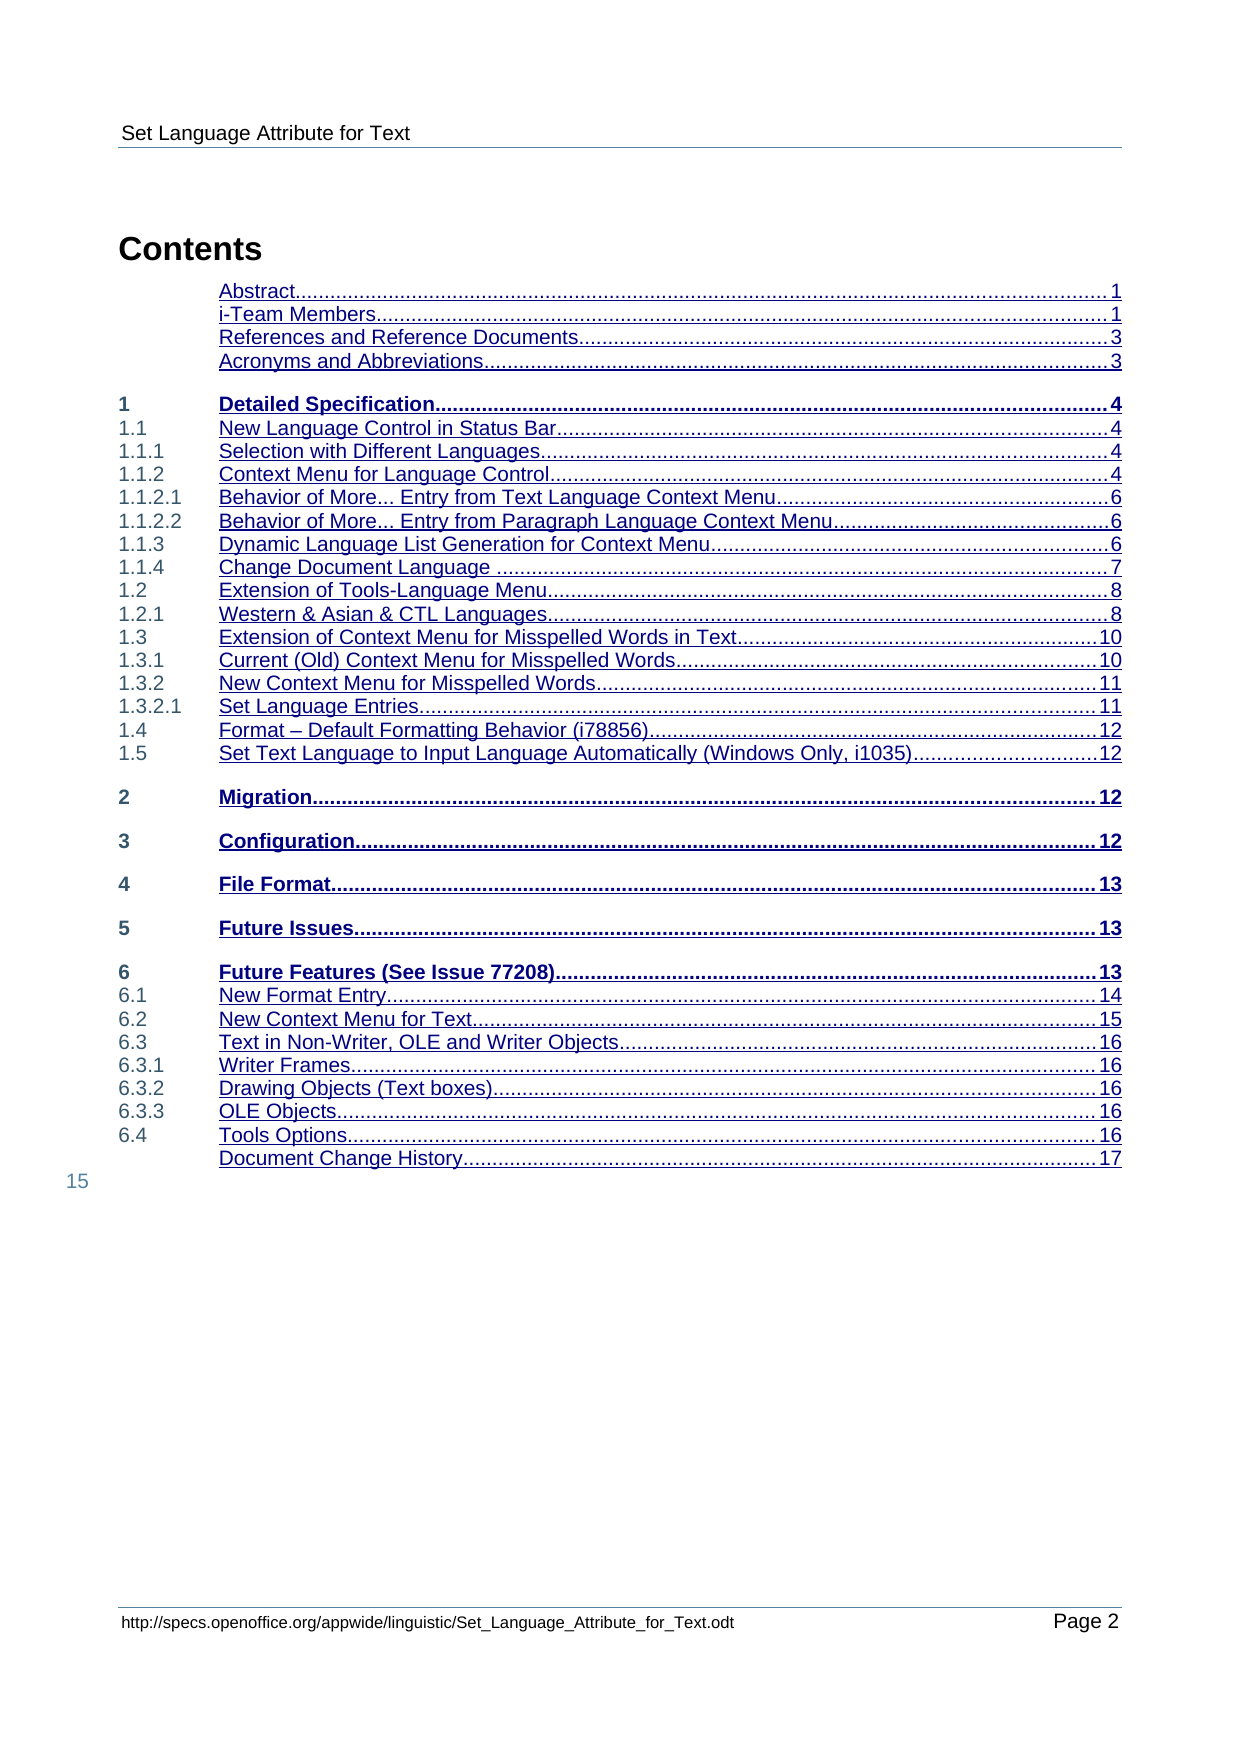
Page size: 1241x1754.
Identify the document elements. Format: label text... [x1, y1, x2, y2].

text 6 Future Features (See Issue 77208) 13 [118, 961, 1122, 984]
text References and Reference Documents 3 [118, 326, 1122, 349]
text 6.2 New Context Menu for Text 15 [118, 1007, 1122, 1030]
text 6.3.1 Writer Frames 16 [118, 1054, 1122, 1077]
text 1.1.4 Change Document Language 7 [118, 556, 1122, 579]
text 5 Future Issues 13 [118, 917, 1122, 940]
text 1.1.1 Selection with Different Languages 4 [118, 439, 1122, 463]
text 6.3 Text in Non-Writer, OLE and Writer Objects 16 [118, 1030, 1122, 1054]
text 1.1.2.1 Behavior of More... Entry from Text Language Context Menu 6 [118, 486, 1122, 509]
text 1.1 New Language Control in Status Bar 4 [118, 416, 1122, 439]
text 4 File Format 13 [118, 873, 1122, 896]
text 1.5 Set Text Language to Input Language Automatically (Windows Only, i1035) 12 [118, 741, 1122, 765]
text 1.1.3 Dynamic Language List Generation for Context Menu 6 [118, 532, 1122, 556]
text i-Team Members 1 [118, 303, 1122, 326]
text Document Change History 17 [118, 1147, 1122, 1170]
subtitle Contents [118, 230, 1122, 267]
text 6.3.3 OLE Objects 16 [118, 1100, 1122, 1123]
text Acronyms and Abbreviations 3 [118, 349, 1122, 372]
text 6.1 New Format Entry 14 [118, 984, 1122, 1007]
text 6.4 Tools Options 16 [118, 1123, 1122, 1147]
text 1.1.2.2 Behavior of More... Entry from Paragraph Language Context Menu 6 [118, 509, 1122, 532]
text 1.2.1 Western & Asian & CTL Languages 8 [118, 602, 1122, 625]
text 3 Configuration 12 [118, 829, 1122, 852]
text 1.3 Extension of Context Menu for Misspelled Words in Text 10 [118, 625, 1122, 648]
text 1.2 Extension of Tools-Language Menu 8 [118, 579, 1122, 602]
text Abstract 1 [118, 279, 1122, 303]
text 1.3.2.1 Set Language Entries 11 [118, 695, 1122, 718]
text 1.1.2 Context Menu for Language Control 4 [118, 463, 1122, 486]
text 1.3.1 Current (Old) Context Menu for Misspelled Words 10 [118, 648, 1122, 672]
text 6.3.2 Drawing Objects (Text boxes) 16 [118, 1077, 1122, 1100]
text 1.4 Format – Default Formatting Behavior (i78856) 12 [118, 718, 1122, 741]
text 1.3.2 New Context Menu for Misspelled Words 11 [118, 672, 1122, 695]
text 1 Detailed Specification 4 [118, 393, 1122, 416]
text 2 Migration 12 [118, 785, 1122, 808]
